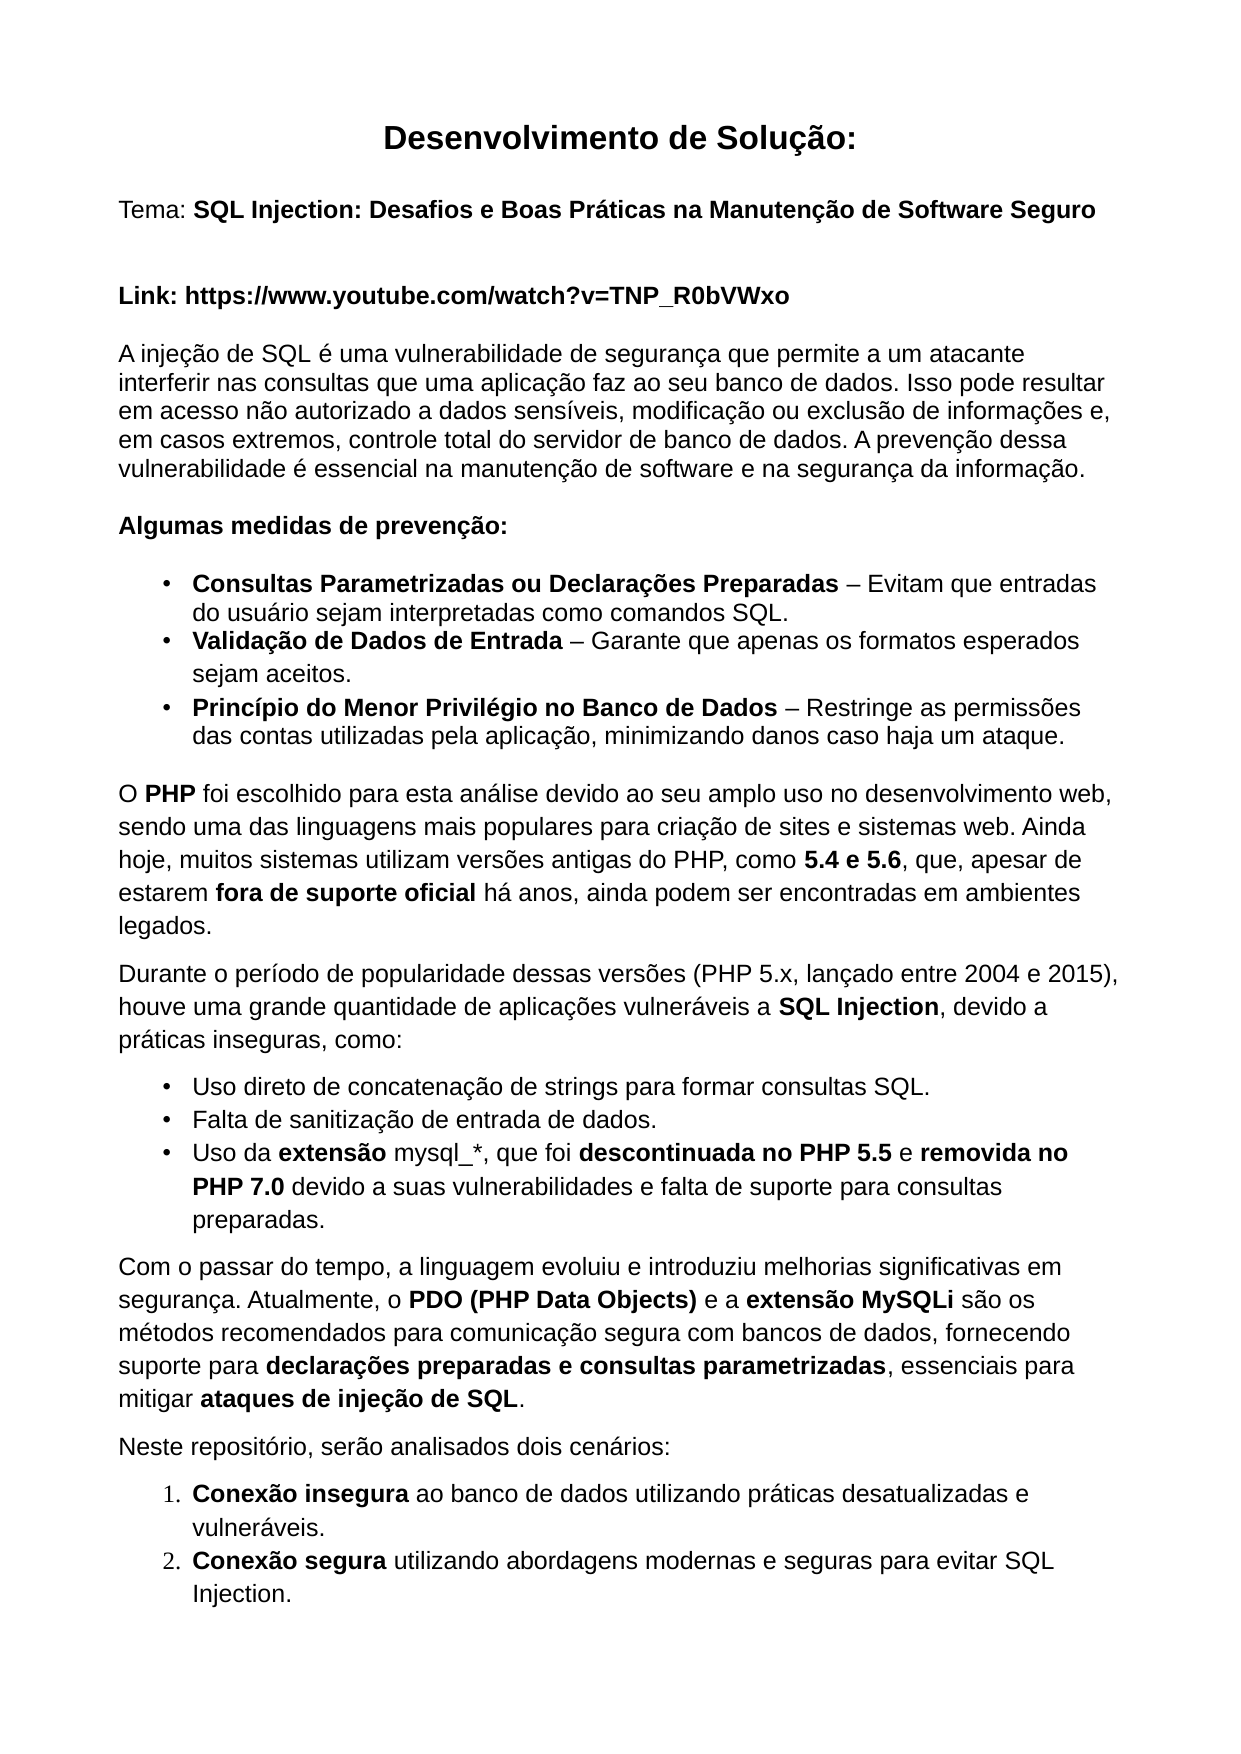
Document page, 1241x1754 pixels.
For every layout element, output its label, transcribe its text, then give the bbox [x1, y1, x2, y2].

text Durante o período de popularidade dessas versões (PHP 5.x, lançado entre 2004 e 2015), houve uma grande quantidade de aplicações vulneráveis a SQL Injection, devido a práticas inseguras, como: [118, 958, 1122, 1053]
text Tema: SQL Injection: Desafios e Boas Práticas na Manutenção de Software Seguro [118, 195, 1122, 224]
list Princípio do Menor Privilégio no Banco de Dados – Restringe as permissões das contas utilizadas pela aplicação, minimizando danos caso haja um ataque. [162, 692, 1122, 779]
text Desenvolvimento de Solução: [118, 118, 1122, 157]
list Validação de Dados de Entrada – Garante que apenas os formatos esperados sejam aceitos. [162, 626, 1122, 688]
text Com o passar do tempo, a linguagem evoluiu e introduziu melhorias significativas em segurança. Atualmente, o PDO (PHP Data Objects) e a extensão MySQLi são os métodos recomendados para comunicação segura com bancos de dados, fornecendo suporte para declarações preparadas e consultas parametrizadas, essenciais para mitigar ataques de injeção de SQL. [118, 1252, 1122, 1413]
text A injeção de SQL é uma vulnerabilidade de segurança que permite a um atacante interferir nas consultas que uma aplicação faz ao seu banco de dados. Isso pode resultar em acesso não autorizado a dados sensíveis, modificação ou exclusão de informações e, em casos extremos, controle total do servidor de banco de dados. A prevenção dessa vulnerabilidade é essencial na manutenção de software e na segurança da informação. Algumas medidas de prevenção: [118, 339, 1122, 540]
list Conexão segura utilizando abordagens modernas e seguras para evitar SQL Injection. [162, 1546, 1122, 1607]
list Falta de sanitização de entrada de dados. [162, 1105, 1122, 1134]
text O PHP foi escolhido para esta análise devido ao seu amplo uso no desenvolvimento web, sendo uma das linguagens mais populares para criação de sites e sistemas web. Ainda hoje, muitos sistemas utilizam versões antigas do PHP, como 5.4 e 5.6, que, apesar de estarem fora de suporte oficial há anos, ainda podem ser encontradas em ambientes legados. [118, 779, 1122, 940]
list Conexão insegura ao banco de dados utilizando práticas desatualizadas e vulneráveis. [162, 1479, 1122, 1541]
text Link: https://www.youtube.com/watch?v=TNP_R0bVWxo [118, 281, 1122, 310]
list Uso da extensão mysql_*, que foi descontinuada no PHP 5.5 e removida no PHP 7.0 devido a suas vulnerabilidades e falta de suporte para consultas preparadas. [162, 1138, 1122, 1233]
text Neste repositório, serão analisados dois cenários: [118, 1432, 1122, 1461]
list Consultas Parametrizadas ou Declarações Preparadas – Evitam que entradas do usuário sejam interpretadas como comandos SQL. [162, 569, 1122, 626]
list Uso direto de concatenação de strings para formar consultas SQL. [162, 1072, 1122, 1101]
